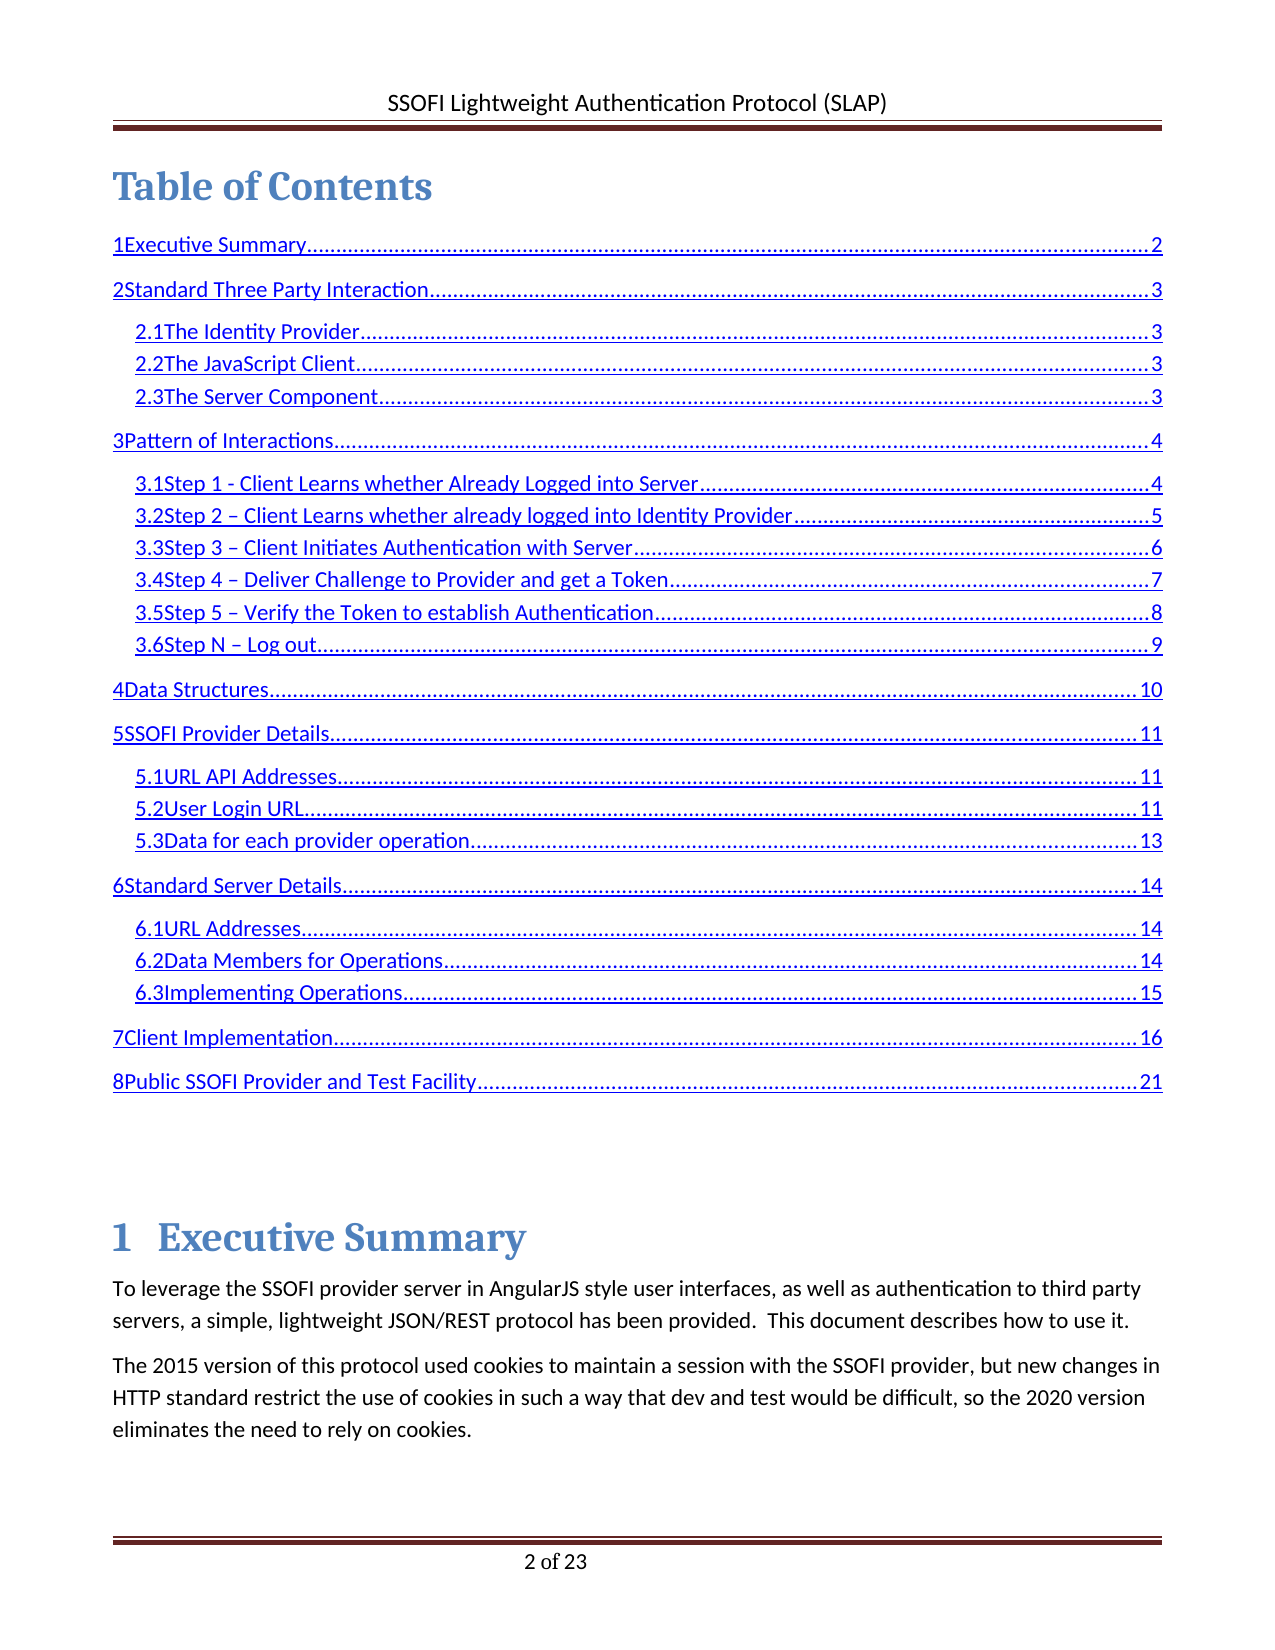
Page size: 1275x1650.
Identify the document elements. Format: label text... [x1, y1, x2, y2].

text 3.4Step 4 – Deliver Challenge to Provider and get a Token 7 [135, 566, 1162, 590]
text 1Executive Summary 2 [112, 230, 1162, 254]
text 3.6Step N – Log out 9 [135, 630, 1162, 654]
text 8Public SSOFI Provider and Test Facility 21 [112, 1067, 1162, 1092]
text 4Data Structures 10 [112, 675, 1162, 699]
text 5SSOFI Provider Details 11 [112, 719, 1162, 743]
subtitle Executive Summary [112, 1214, 1162, 1262]
text 3.1Step 1 - Client Learns whether Already Logged into Server 4 [135, 469, 1162, 493]
text 2.3The Server Component 3 [135, 382, 1162, 406]
text 5.2User Login URL 11 [135, 794, 1162, 818]
text Table of Contents [112, 162, 1162, 210]
text 2.1The Identity Provider 3 [135, 317, 1162, 342]
text The 2015 version of this protocol used cookies to maintain a session with the SSOFI provider, but new changes in HTTP standard restrict the use of cookies in such a way that dev and test would be difficult, so the 2020 version eliminates the need to rely on cookies. [112, 1351, 1162, 1444]
text 3.2Step 2 – Client Learns whether already logged into Identity Provider 5 [135, 501, 1162, 525]
text 3.5Step 5 – Verify the Token to establish Authentication 8 [135, 598, 1162, 622]
text 3.3Step 3 – Client Initiates Authentication with Server 6 [135, 533, 1162, 558]
text 6.3Implementing Operations 15 [135, 978, 1162, 1002]
text 5.1URL API Addresses 11 [135, 762, 1162, 786]
text 3Pattern of Interactions 4 [112, 426, 1162, 451]
text 6.1URL Addresses 14 [135, 914, 1162, 938]
text 5.3Data for each provider operation 13 [135, 826, 1162, 851]
text To leverage the SSOFI provider server in AngularJS style user interfaces, as well as authentication to third party servers, a simple, lightweight JSON/REST protocol has been provided. This document describes how to use it. [112, 1274, 1162, 1334]
text 2Standard Three Party Interaction 3 [112, 275, 1162, 299]
text 2.2The JavaScript Client 3 [135, 349, 1162, 374]
text 6Standard Server Details 14 [112, 871, 1162, 895]
text 6.2Data Members for Operations 14 [135, 946, 1162, 970]
text 7Client Implementation 16 [112, 1023, 1162, 1047]
